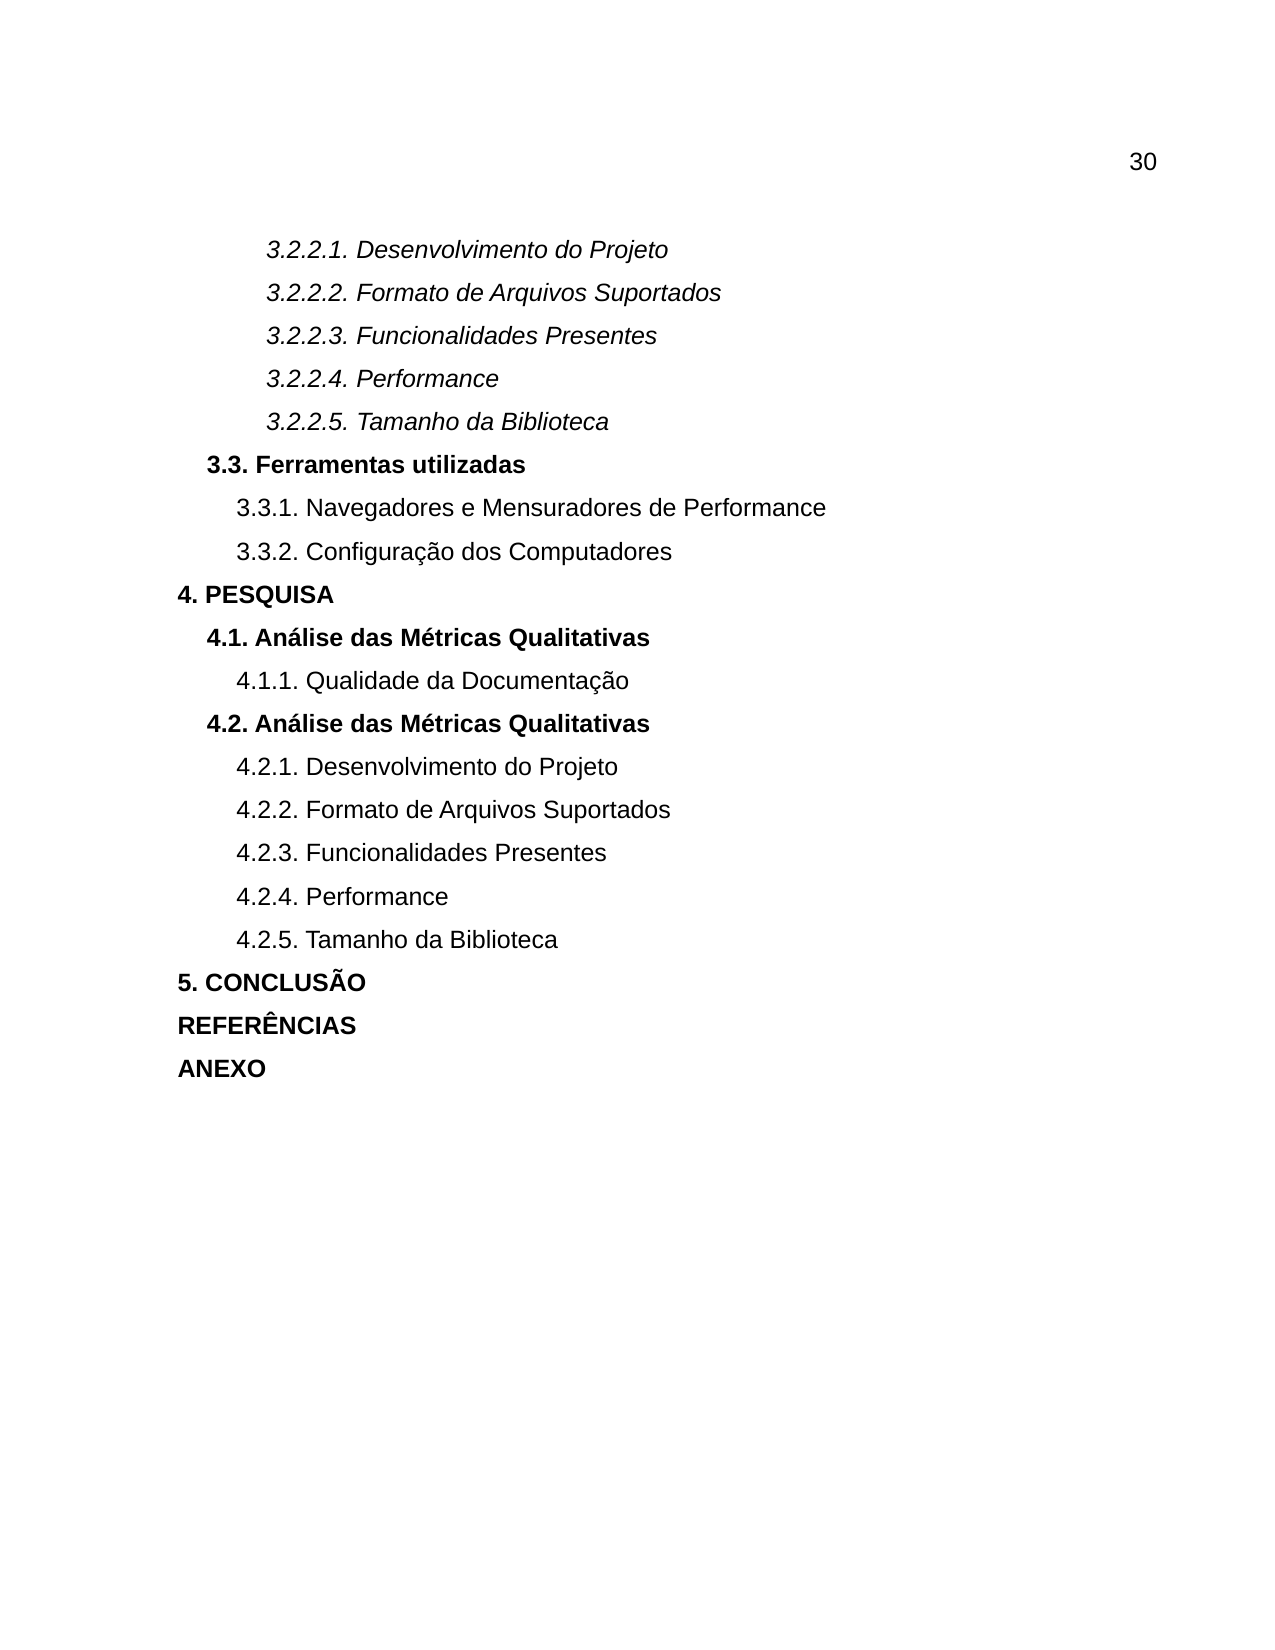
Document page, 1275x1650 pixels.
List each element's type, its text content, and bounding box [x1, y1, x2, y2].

text 3.3.2. Configuração dos Computadores [236, 537, 1157, 565]
text 4.1. Análise das Métricas Qualitativas [207, 623, 1157, 652]
text 3.3. Ferramentas utilizadas [207, 450, 1157, 479]
text 4.2.5. Tamanho da Biblioteca [236, 925, 1157, 953]
text 3.2.2.2. Formato de Arquivos Suportados [266, 278, 1157, 307]
text 3.2.2.5. Tamanho da Biblioteca [266, 407, 1157, 436]
text ANEXO [177, 1054, 1157, 1126]
text 5. CONCLUSÃO [177, 968, 1157, 997]
text 3.2.2.1. Desenvolvimento do Projeto [266, 235, 1157, 263]
text REFERÊNCIAS [177, 1011, 1157, 1040]
text 3.3.1. Navegadores e Mensuradores de Performance [236, 493, 1157, 522]
text 4.2. Análise das Métricas Qualitativas [207, 709, 1157, 738]
text 4. PESQUISA [177, 580, 1157, 608]
text 3.2.2.3. Funcionalidades Presentes [266, 321, 1157, 350]
text 3.2.2.4. Performance [266, 364, 1157, 393]
text 4.2.1. Desenvolvimento do Projeto [236, 752, 1157, 781]
text 4.1.1. Qualidade da Documentação [236, 666, 1157, 695]
text 4.2.3. Funcionalidades Presentes [236, 838, 1157, 867]
text 4.2.4. Performance [236, 882, 1157, 910]
text 4.2.2. Formato de Arquivos Suportados [236, 795, 1157, 824]
